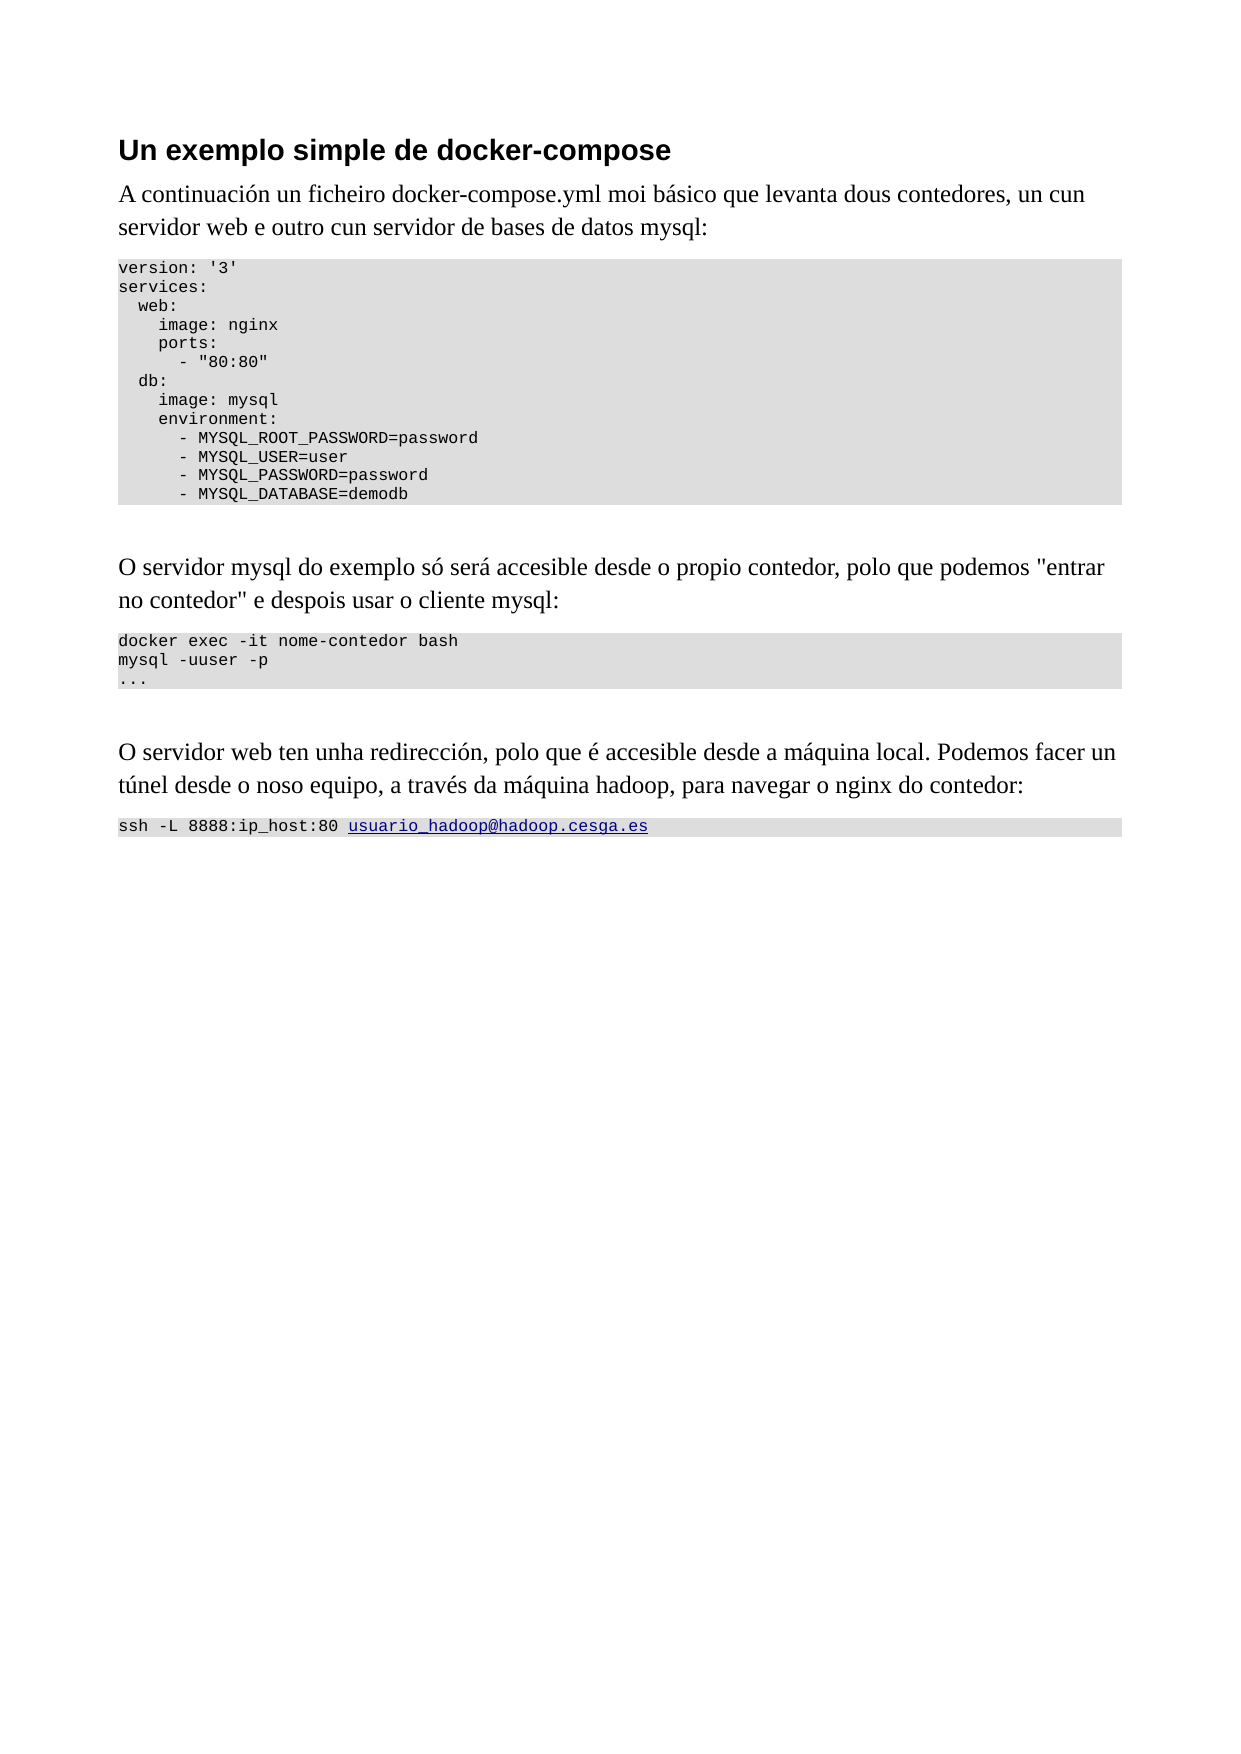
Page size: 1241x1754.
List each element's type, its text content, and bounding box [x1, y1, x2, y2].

text A continuación un ficheiro docker-compose.yml moi básico que levanta dous contedores, un cun servidor web e outro cun servidor de bases de datos mysql: [118, 179, 1122, 241]
text - MYSQL_ROOT_PASSWORD=password [118, 429, 1122, 448]
text image: nginx [118, 316, 1122, 335]
text - MYSQL_PASSWORD=password [118, 467, 1122, 486]
text - MYSQL_USER=user [118, 448, 1122, 467]
text version: '3' [118, 259, 1122, 278]
text ssh -L 8888:ip_host:80 usuario_hadoop@hadoop.cesga.es [118, 818, 1122, 837]
text image: mysql [118, 392, 1122, 410]
text services: [118, 278, 1122, 297]
text - "80:80" [118, 354, 1122, 373]
text O servidor web ten unha redirección, polo que é accesible desde a máquina local. Podemos facer un túnel desde o noso equipo, a través da máquina hadoop, para navegar o nginx do contedor: [118, 737, 1122, 799]
text ports: [118, 335, 1122, 354]
subtitle Un exemplo simple de docker-compose [118, 133, 1122, 166]
text ... [118, 671, 1122, 689]
text db: [118, 373, 1122, 392]
text docker exec -it nome-contedor bash [118, 633, 1122, 652]
text web: [118, 297, 1122, 316]
text - MYSQL_DATABASE=demodb [118, 486, 1122, 505]
text environment: [118, 410, 1122, 429]
text mysql -uuser -p [118, 652, 1122, 671]
text O servidor mysql do exemplo só será accesible desde o propio contedor, polo que podemos "entrar no contedor" e despois usar o cliente mysql: [118, 552, 1122, 614]
